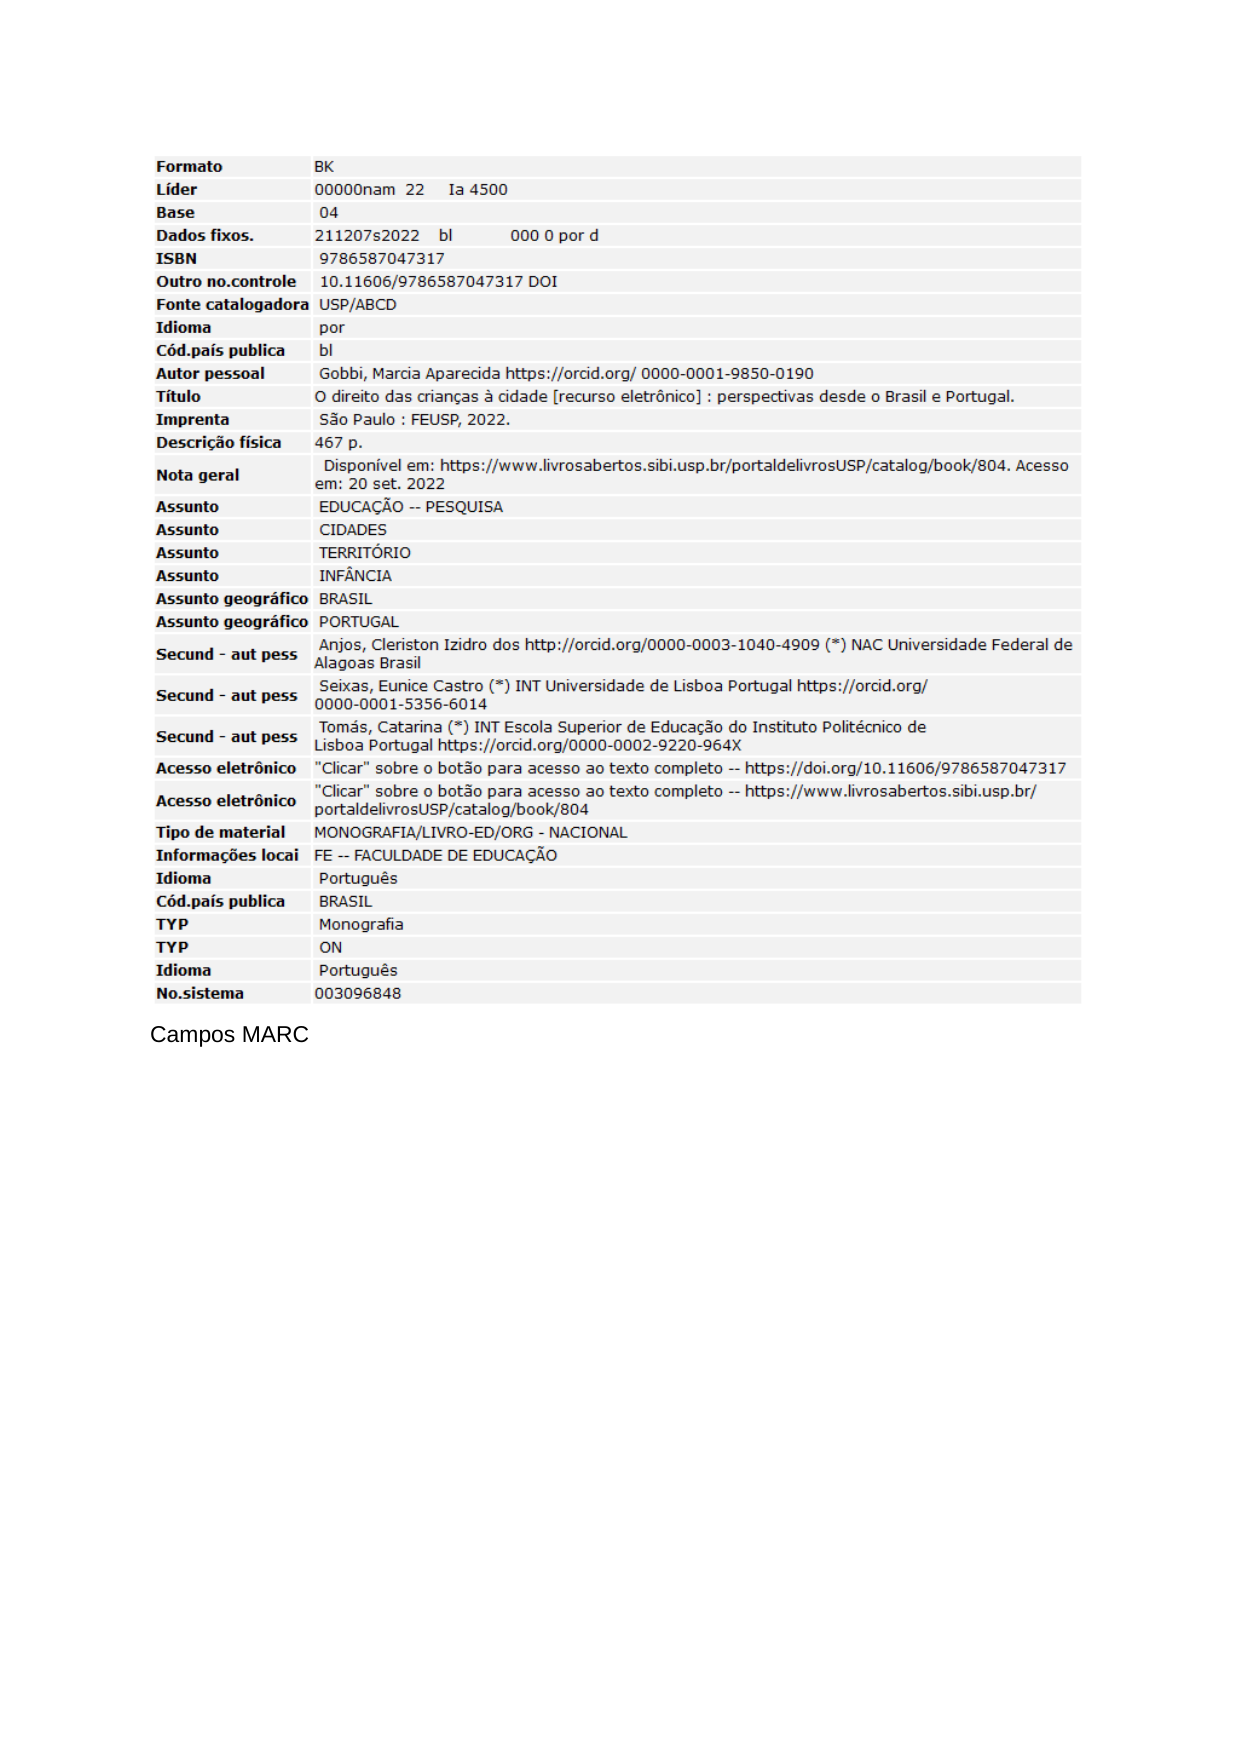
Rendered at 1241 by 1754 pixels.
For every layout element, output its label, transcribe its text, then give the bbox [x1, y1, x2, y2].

text Campos MARC [150, 1021, 1090, 1047]
picture [150, 150, 1091, 1017]
